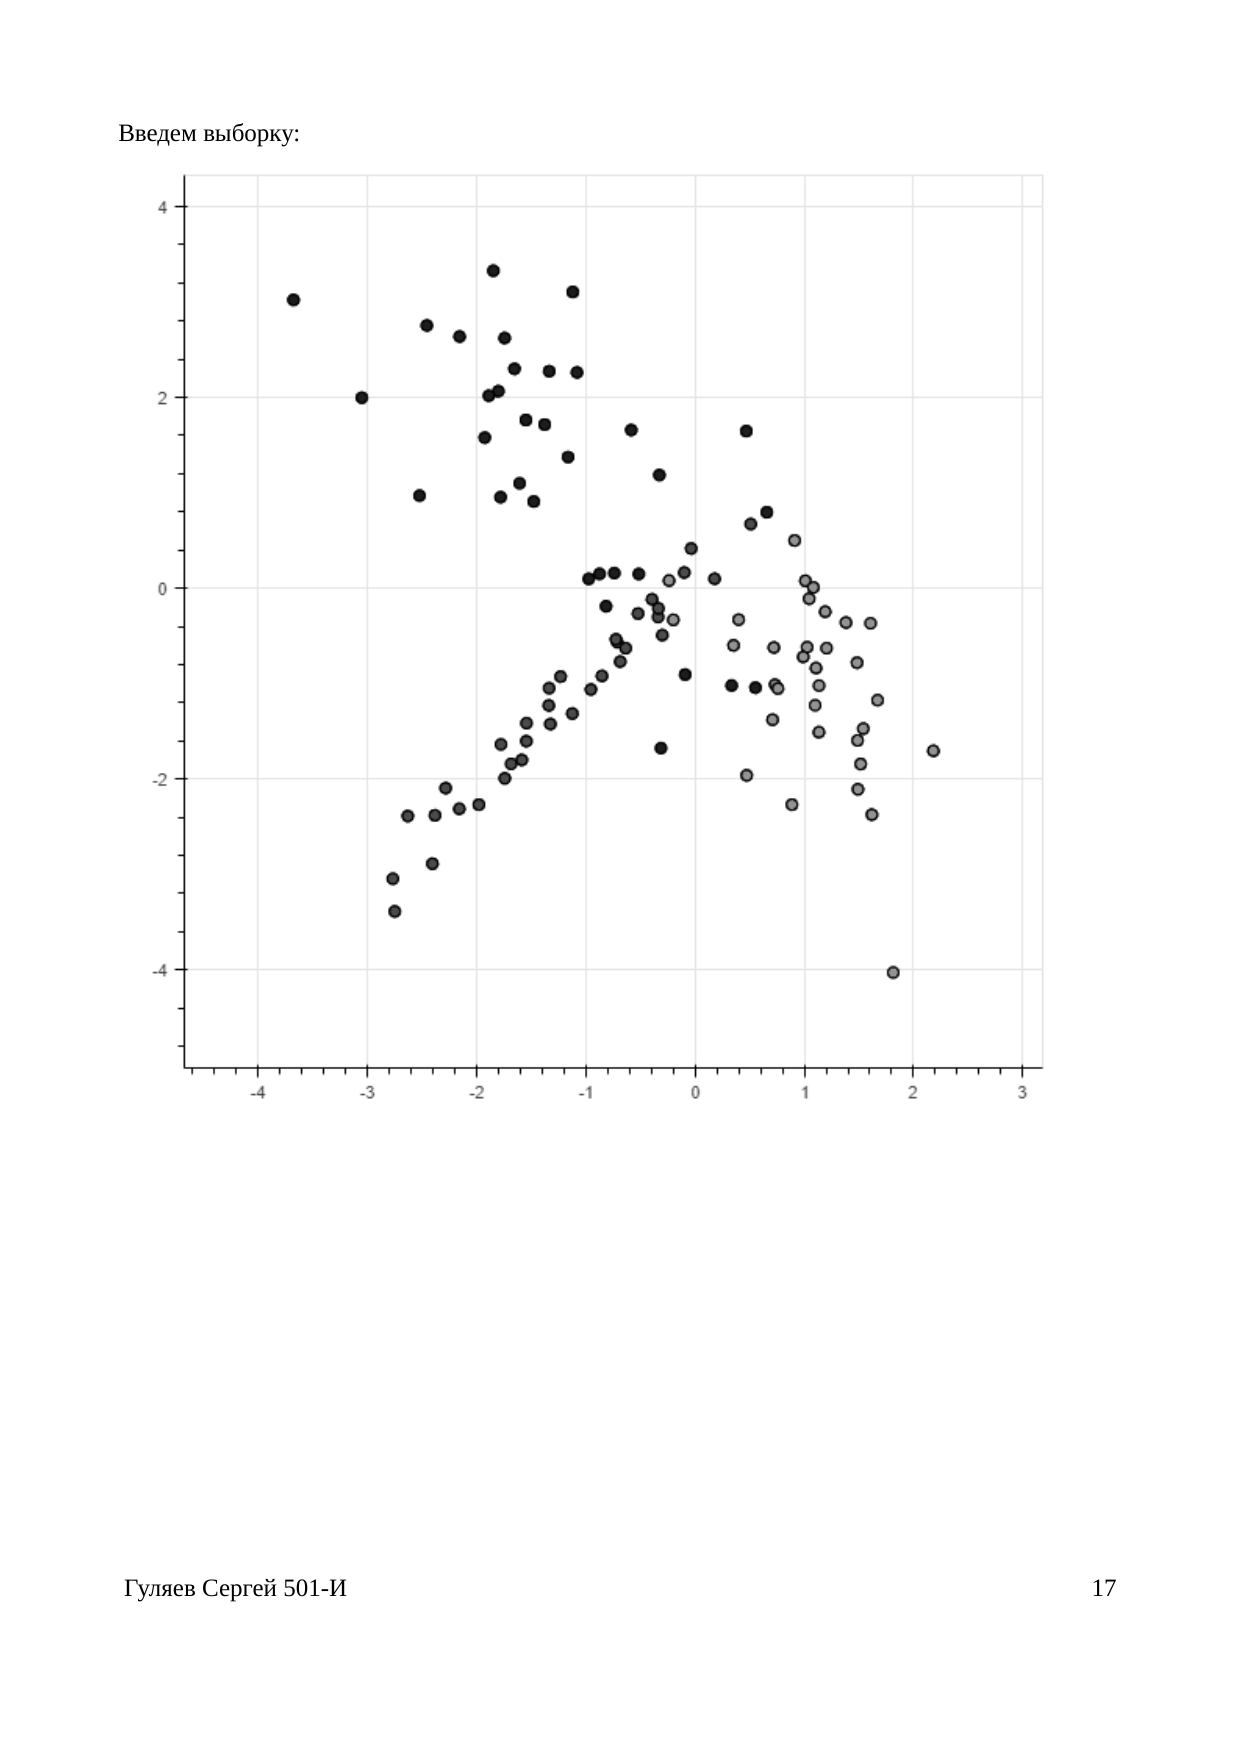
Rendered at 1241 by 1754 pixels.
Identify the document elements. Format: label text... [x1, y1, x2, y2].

text Введем выборку: [118, 118, 1122, 147]
picture [151, 167, 1089, 1105]
